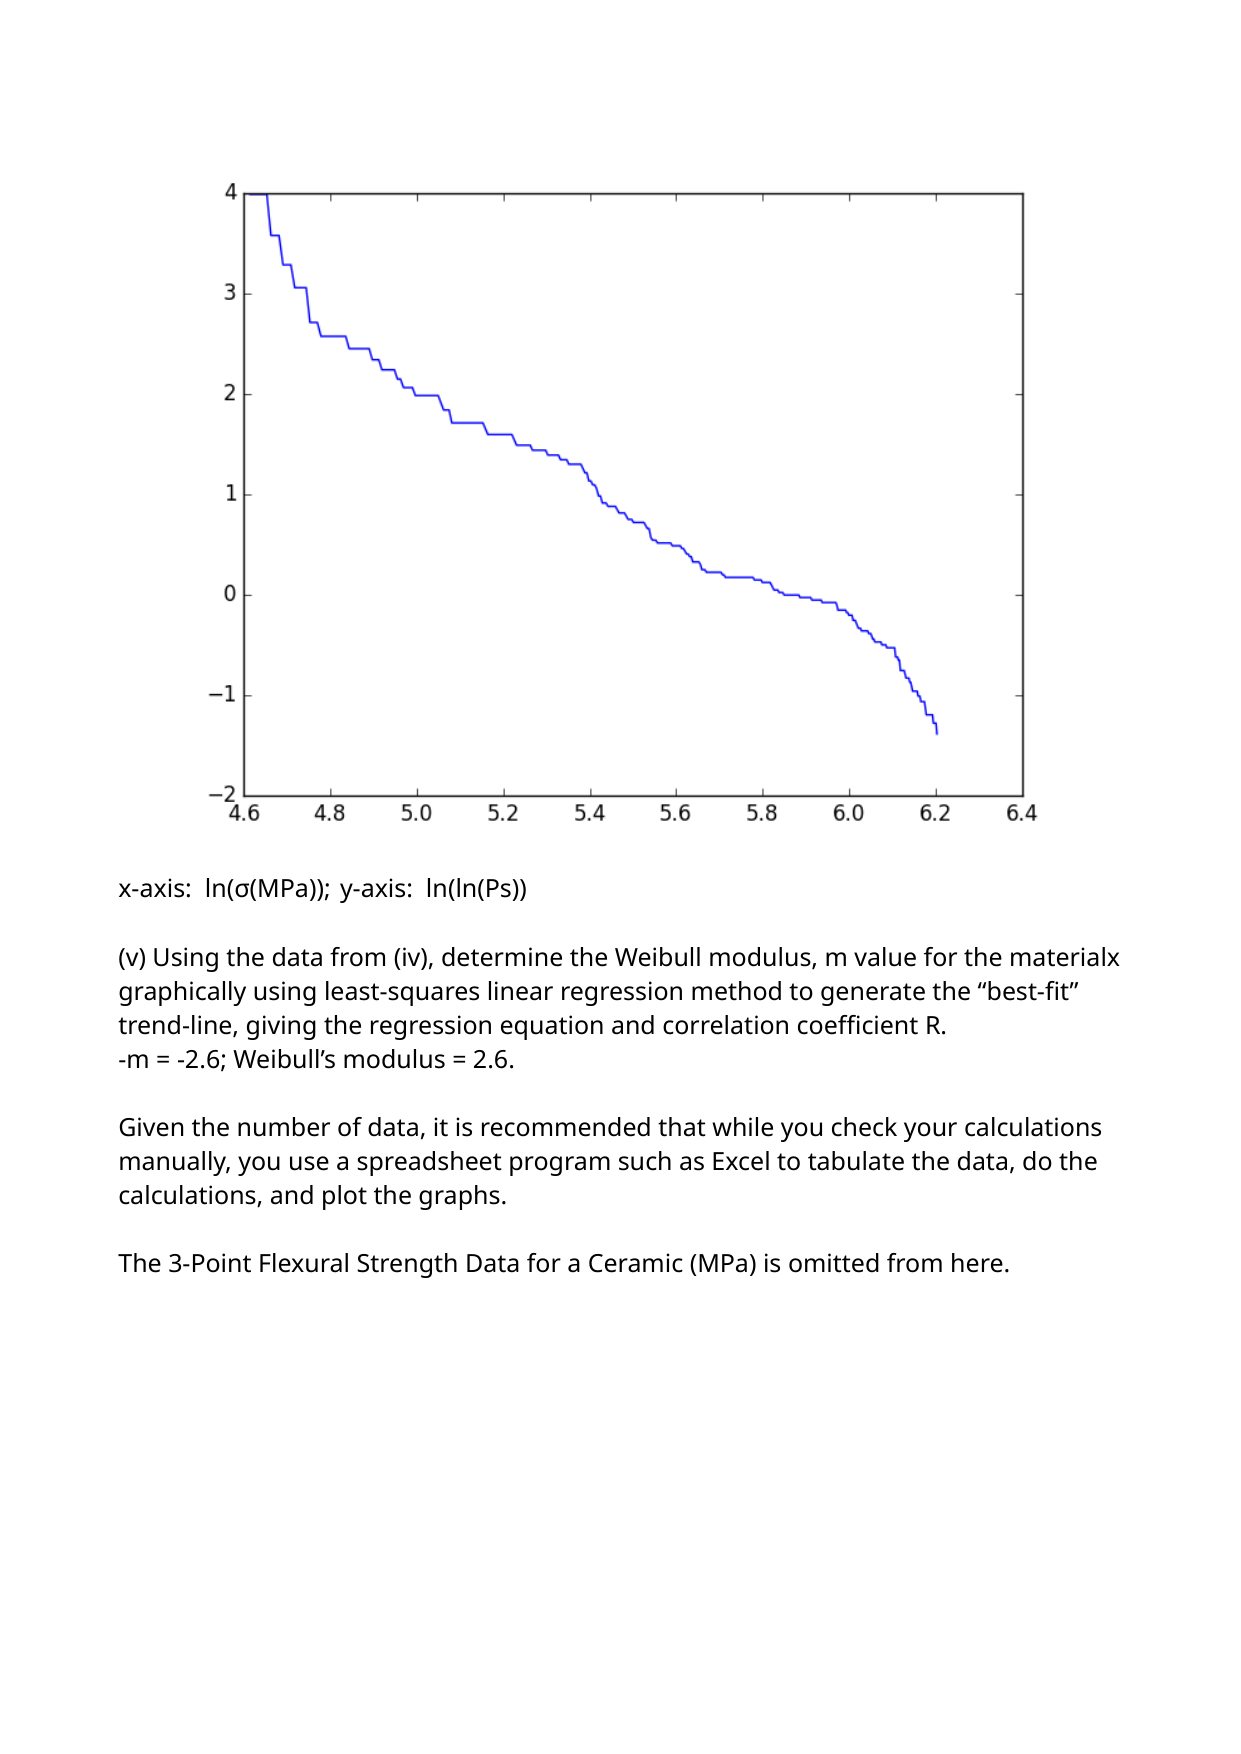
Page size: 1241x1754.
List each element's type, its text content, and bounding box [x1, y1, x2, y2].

text The 3-Point Flexural Strength Data for a Ceramic (MPa) is omitted from here. [118, 1246, 1122, 1280]
text x-axis: ln(σ(MPa)); y-axis: ln(ln(Ps)) [118, 871, 1122, 905]
text (v) Using the data from (iv), determine the Weibull modulus, m value for the materialx [118, 939, 1122, 973]
text trend-line, giving the regression equation and correlation coefficient R. [118, 1007, 1122, 1041]
text calculations, and plot the graphs. [118, 1178, 1122, 1212]
text graphically using least-squares linear regression method to generate the “best-fit” [118, 973, 1122, 1007]
text -m = -2.6; Weibull’s modulus = 2.6. [118, 1041, 1122, 1075]
text manually, you use a spreadsheet program such as Excel to tabulate the data, do the [118, 1143, 1122, 1178]
text Given the number of data, it is recommended that while you check your calculations [118, 1109, 1122, 1143]
picture [118, 118, 1123, 871]
